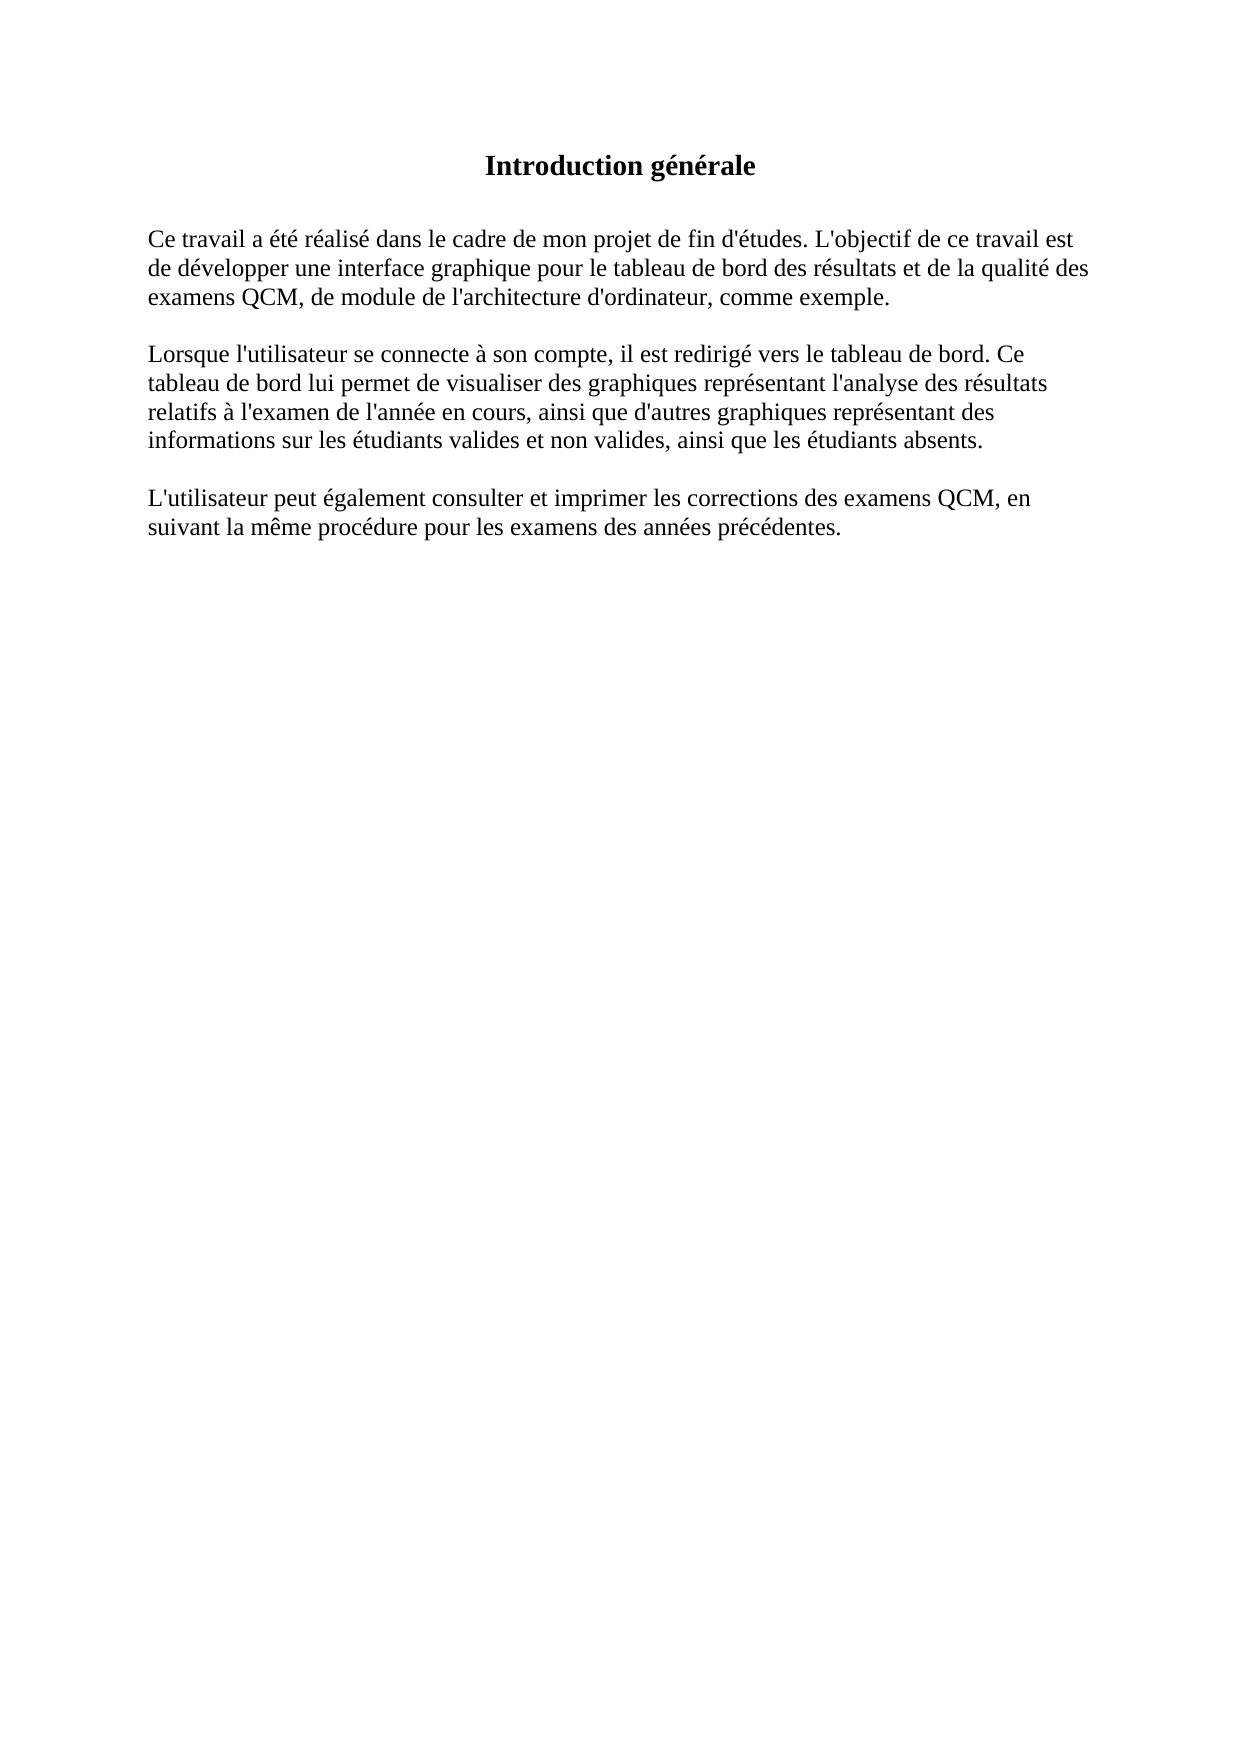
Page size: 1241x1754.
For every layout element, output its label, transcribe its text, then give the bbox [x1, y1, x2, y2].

subtitle Introduction générale [148, 148, 1093, 181]
text Ce travail a été réalisé dans le cadre de mon projet de fin d'études. L'objectif de ce travail est de développer une interface graphique pour le tableau de bord des résultats et de la qualité des examens QCM, de module de l'architecture d'ordinateur, comme exemple. [148, 224, 1093, 311]
text L'utilisateur peut également consulter et imprimer les corrections des examens QCM, en suivant la même procédure pour les examens des années précédentes. [148, 483, 1093, 541]
text Lorsque l'utilisateur se connecte à son compte, il est redirigé vers le tableau de bord. Ce tableau de bord lui permet de visualiser des graphiques représentant l'analyse des résultats relatifs à l'examen de l'année en cours, ainsi que d'autres graphiques représentant des informations sur les étudiants valides et non valides, ainsi que les étudiants absents. [148, 339, 1093, 454]
